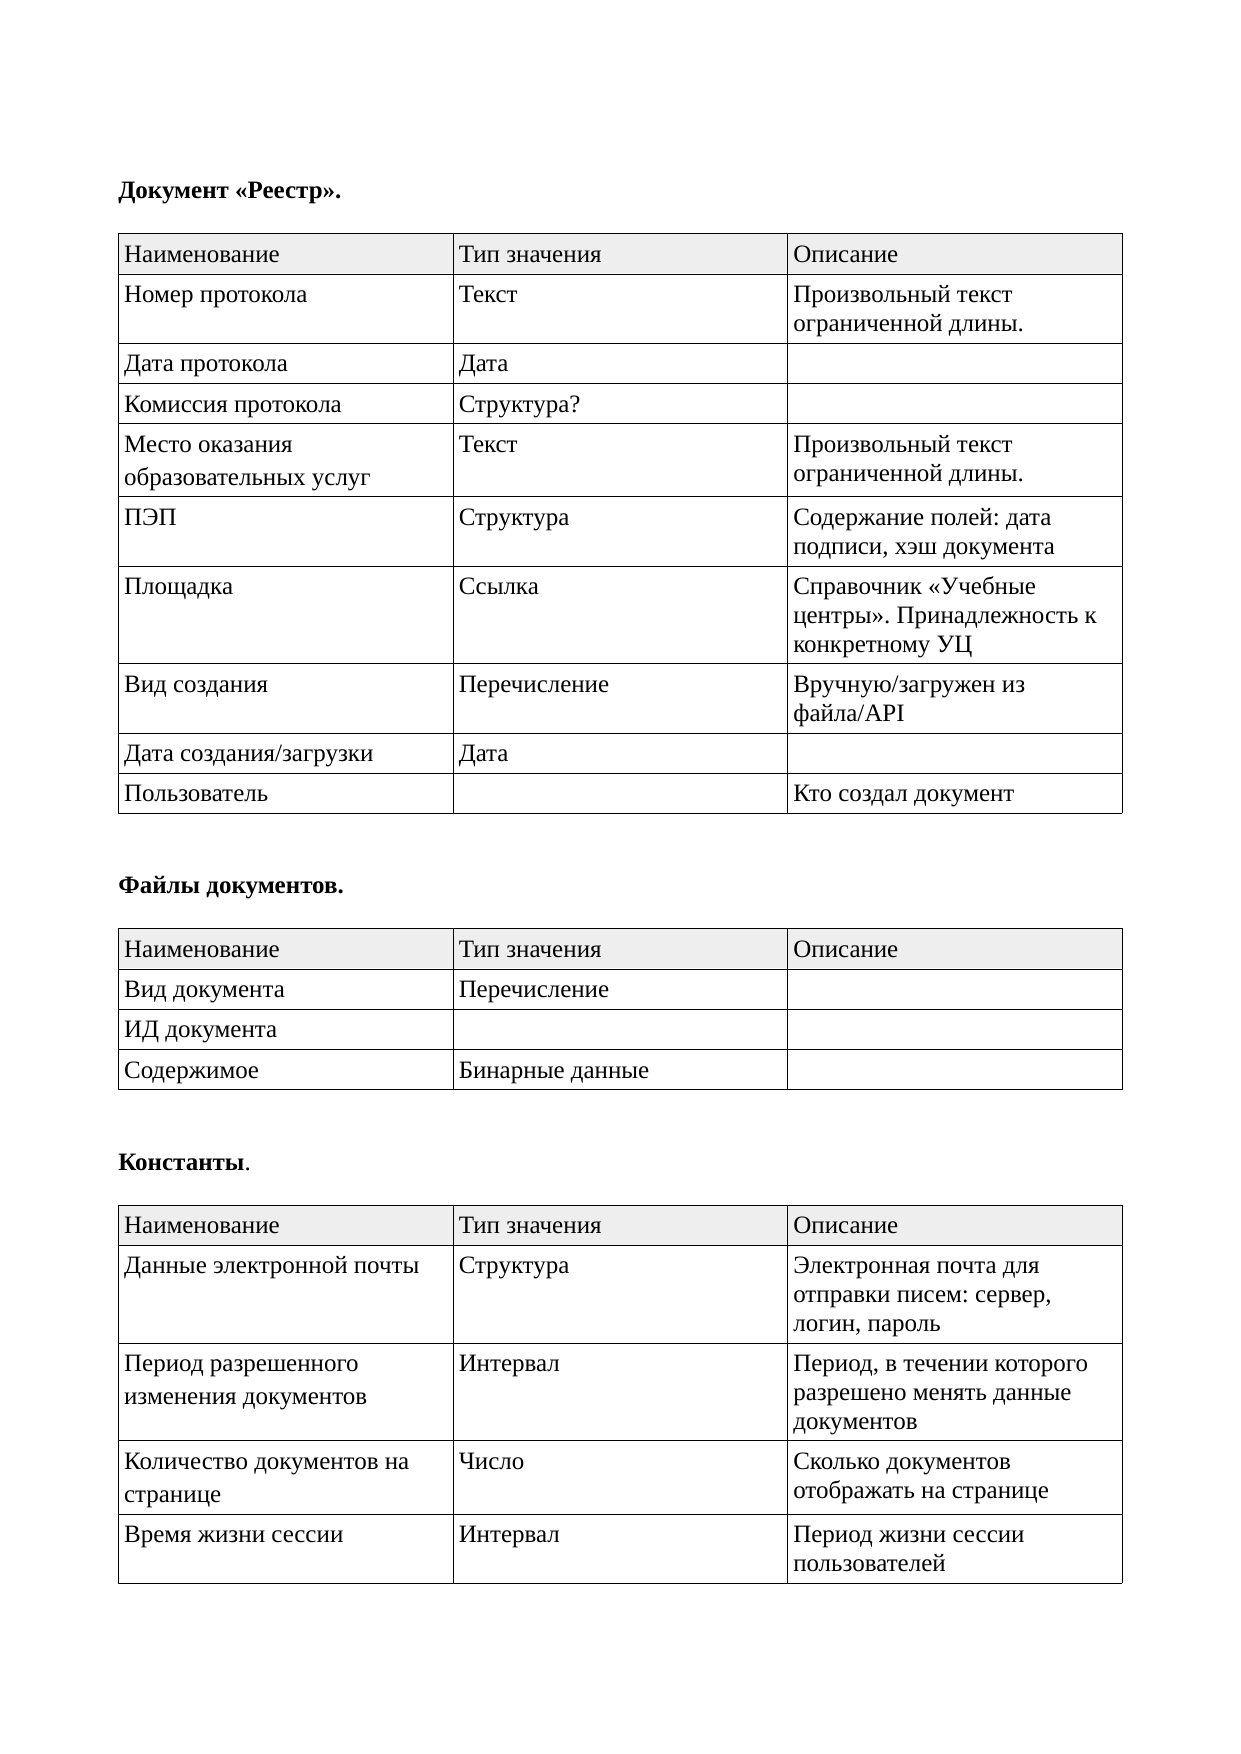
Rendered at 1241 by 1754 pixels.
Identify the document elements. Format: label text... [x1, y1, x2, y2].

table_cell Структура [454, 1246, 787, 1343]
table_cell Период, в течении которого разрешено менять данные документов [788, 1344, 1122, 1440]
table_cell [788, 1050, 1122, 1089]
table_cell Период жизни сессии пользователей [788, 1515, 1122, 1583]
table_cell Структура? [454, 384, 787, 423]
table_cell Кто создал документ [788, 774, 1122, 813]
table_cell Структура [454, 497, 787, 566]
table_cell Текст [454, 275, 787, 342]
table_cell Вид документа [119, 970, 453, 1009]
table_cell Вид создания [119, 664, 453, 732]
table_cell Текст [454, 424, 787, 496]
table_header Описание [788, 929, 1122, 968]
table_cell Справочник «Учебные центры». Принадлежность к конкретному УЦ [788, 567, 1122, 663]
table_cell Перечисление [454, 970, 787, 1009]
table_header Наименование [119, 1206, 453, 1245]
table_cell [788, 344, 1122, 383]
table_cell Количество документов на странице [119, 1441, 453, 1514]
table_cell Время жизни сессии [119, 1515, 453, 1583]
table_cell Перечисление [454, 664, 787, 732]
table_cell Дата протокола [119, 344, 453, 383]
table_cell Произвольный текст ограниченной длины. [788, 424, 1122, 496]
table_cell [788, 734, 1122, 773]
table_cell Пользователь [119, 774, 453, 813]
text Файлы документов. [118, 871, 1122, 899]
table_cell Бинарные данные [454, 1050, 787, 1089]
text Константы. [118, 1147, 1122, 1176]
table_cell Интервал [454, 1515, 787, 1583]
table_header Тип значения [454, 1206, 787, 1245]
table_cell Комиссия протокола [119, 384, 453, 423]
table_cell [454, 1010, 787, 1049]
table_cell Период разрешенного изменения документов [119, 1344, 453, 1440]
table_cell Вручную/загружен из файла/API [788, 664, 1122, 732]
table_cell [788, 384, 1122, 423]
table_cell Дата [454, 734, 787, 773]
table_cell Площадка [119, 567, 453, 663]
table_cell Электронная почта для отправки писем: сервер, логин, пароль [788, 1246, 1122, 1343]
table_header Описание [788, 234, 1122, 273]
table_cell Место оказания образовательных услуг [119, 424, 453, 496]
table_cell Число [454, 1441, 787, 1514]
table_cell ПЭП [119, 497, 453, 566]
table_header Тип значения [454, 234, 787, 273]
table_cell Сколько документов отображать на странице [788, 1441, 1122, 1514]
table_cell Содержимое [119, 1050, 453, 1089]
table_cell ИД документа [119, 1010, 453, 1049]
table_header Наименование [119, 929, 453, 968]
table_header Описание [788, 1206, 1122, 1245]
text Документ «Реестр». [118, 176, 1122, 204]
table_cell Произвольный текст ограниченной длины. [788, 275, 1122, 342]
table_cell Номер протокола [119, 275, 453, 342]
table_cell [788, 970, 1122, 1009]
table_cell Данные электронной почты [119, 1246, 453, 1343]
table_cell Дата создания/загрузки [119, 734, 453, 773]
table_cell [788, 1010, 1122, 1049]
table_cell Содержание полей: дата подписи, хэш документа [788, 497, 1122, 566]
table_cell [454, 774, 787, 813]
table_cell Интервал [454, 1344, 787, 1440]
table_cell Ссылка [454, 567, 787, 663]
table_header Тип значения [454, 929, 787, 968]
table_cell Дата [454, 344, 787, 383]
table_header Наименование [119, 234, 453, 273]
